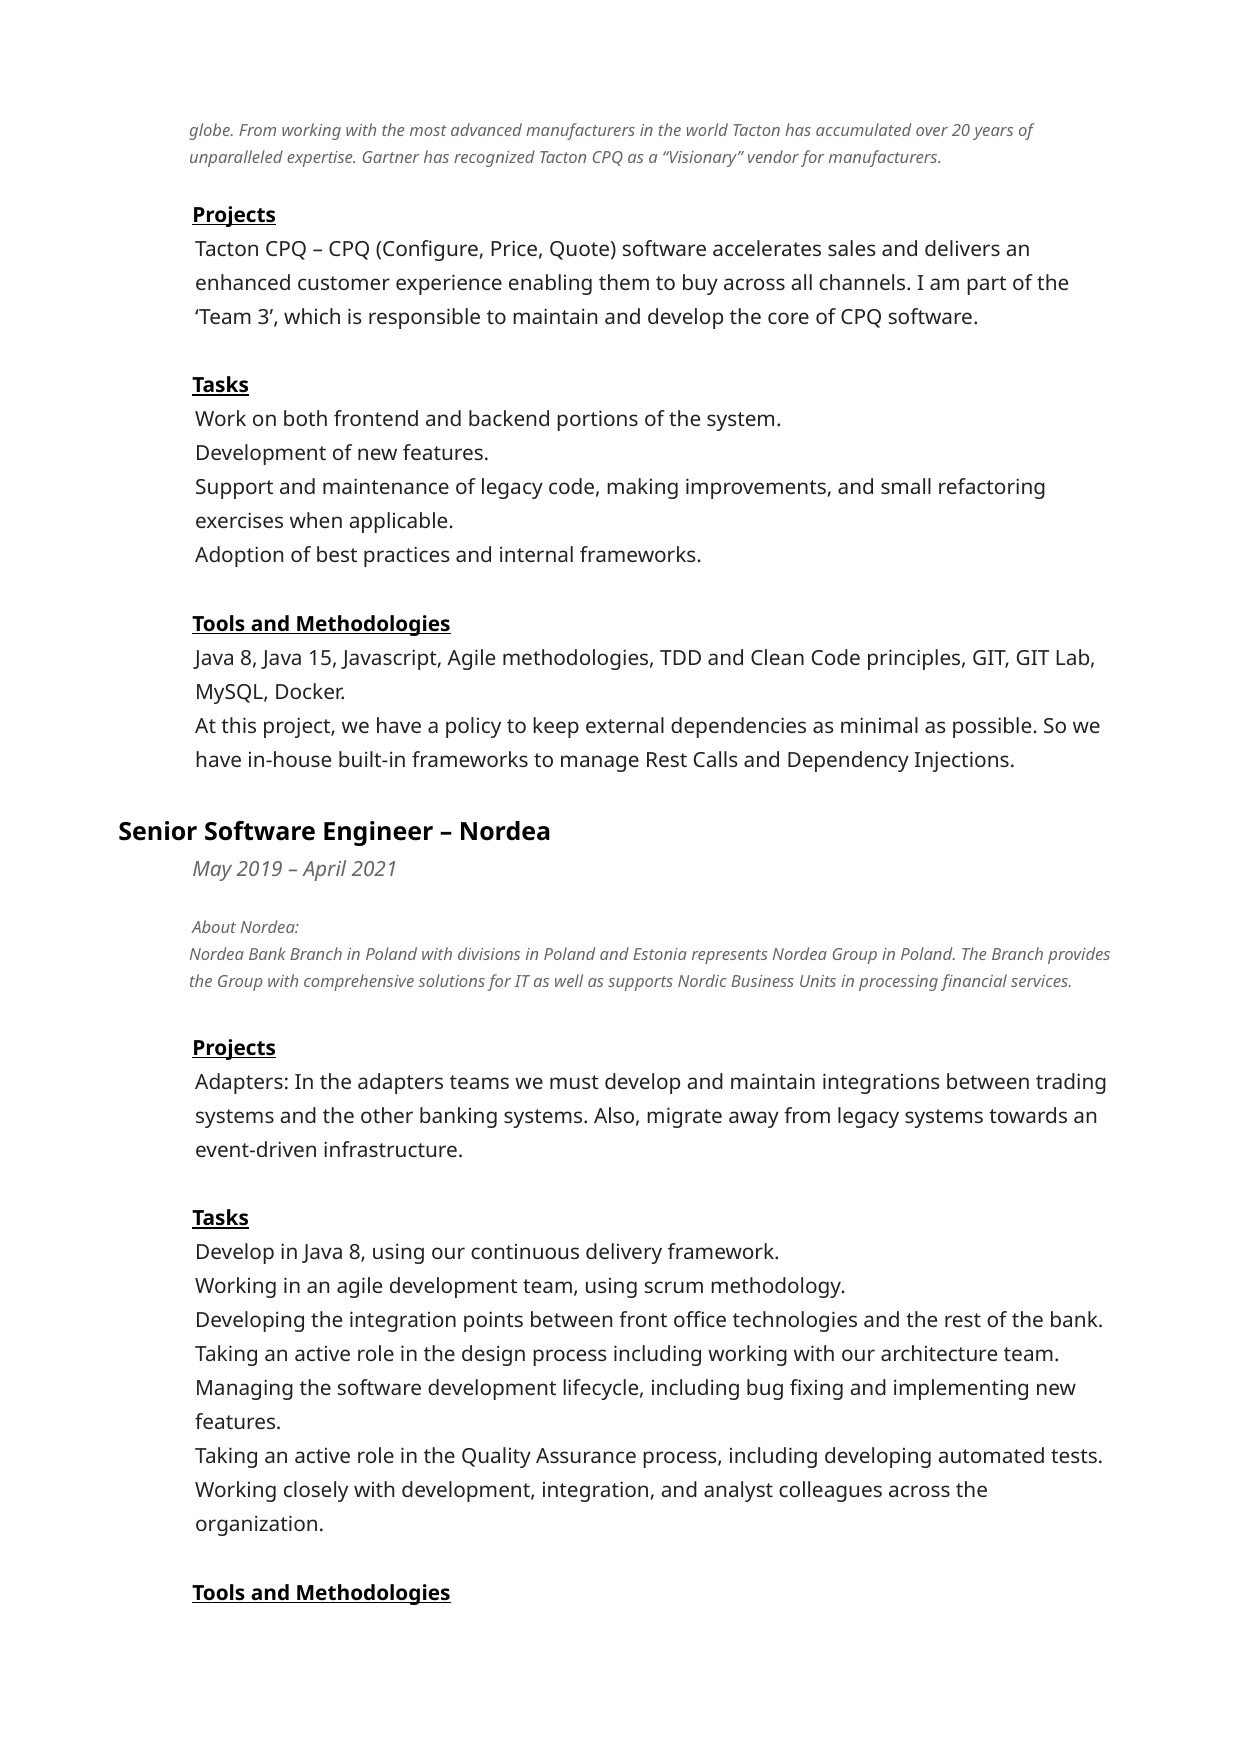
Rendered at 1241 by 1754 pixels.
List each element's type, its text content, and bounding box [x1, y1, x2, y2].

text At this project, we have a policy to keep external dependencies as minimal as possible. So we [195, 711, 1122, 739]
text May 2019 – April 2021 [192, 854, 1122, 883]
text Tasks [118, 370, 1122, 398]
text Support and maintenance of legacy code, making improvements, and small refactoring [195, 472, 1122, 501]
text Adoption of best practices and internal frameworks. [195, 540, 1122, 603]
text Senior Software Engineer – Nordea [118, 813, 1122, 847]
text Work on both frontend and backend portions of the system. [195, 404, 1122, 432]
text Managing the software development lifecycle, including bug fixing and implementing new features. [195, 1373, 1122, 1436]
text exercises when applicable. [195, 506, 1122, 535]
text Tacton CPQ – CPQ (Configure, Price, Quote) software accelerates sales and delivers an enhanced customer experience enabling them to buy across all channels. I am part of the ‘Team 3’, which is responsible to maintain and develop the core of CPQ software. [195, 234, 1122, 330]
text Tasks [118, 1203, 1122, 1231]
text globe. From working with the most advanced manufacturers in the world Tacton has accumulated over 20 years of unparalleled expertise. Gartner has recognized Tacton CPQ as a “Visionary” vendor for manufacturers. [189, 118, 1122, 195]
text Java 8, Java 15, Javascript, Agile methodologies, TDD and Clean Code principles, GIT, GIT Lab, [195, 643, 1122, 671]
text Projects [118, 200, 1122, 228]
text Projects [118, 1033, 1122, 1061]
text Taking an active role in the Quality Assurance process, including developing automated tests. [195, 1441, 1122, 1470]
text Tools and Methodologies [118, 609, 1122, 637]
text Tools and Methodologies [118, 1578, 1122, 1606]
text Developing the integration points between front office technologies and the rest of the bank. [195, 1305, 1122, 1334]
text Nordea Bank Branch in Poland with divisions in Poland and Estonia represents Nordea Group in Poland. The Branch provides the Group with comprehensive solutions for IT as well as supports Nordic Business Units in processing financial services. [189, 943, 1122, 1027]
text Working closely with development, integration, and analyst colleagues across the organization. [195, 1476, 1122, 1538]
text Working in an agile development team, using scrum methodology. [195, 1271, 1122, 1299]
text Taking an active role in the design process including working with our architecture team. [195, 1339, 1122, 1368]
text Development of new features. [195, 438, 1122, 467]
text About Nordea: [118, 915, 1122, 938]
text MySQL, Docker. [195, 677, 1122, 706]
text Develop in Java 8, using our continuous delivery framework. [195, 1237, 1122, 1266]
text Adapters: In the adapters teams we must develop and maintain integrations between trading systems and the other banking systems. Also, migrate away from legacy systems towards an event-driven infrastructure. [195, 1067, 1122, 1163]
text have in-house built-in frameworks to manage Rest Calls and Dependency Injections. [195, 745, 1122, 774]
